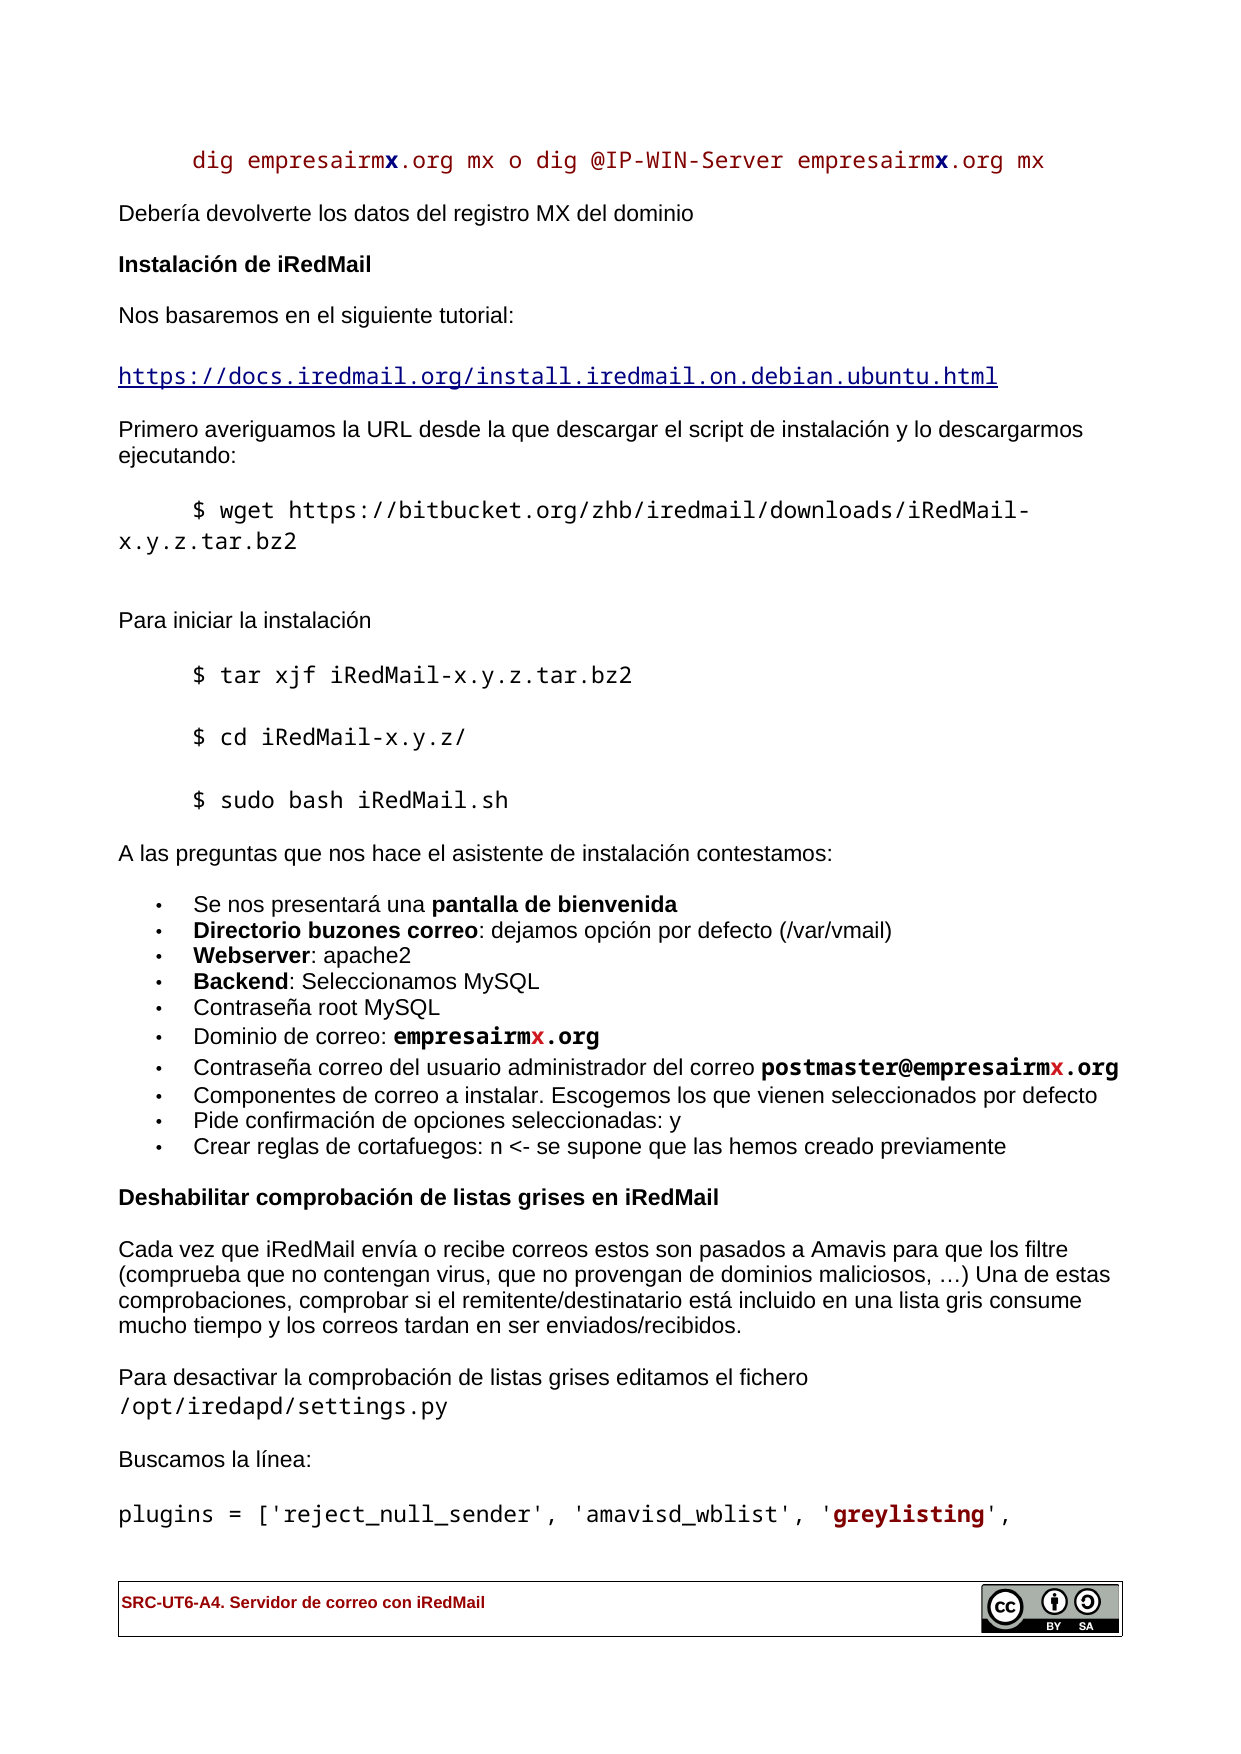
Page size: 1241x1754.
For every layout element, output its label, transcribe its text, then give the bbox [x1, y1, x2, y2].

list Se nos presentará una pantalla de bienvenida [156, 892, 1122, 917]
text Para iniciar la instalación [118, 607, 1122, 633]
text dig empresairmx.org mx o dig @IP-WIN-Server empresairmx.org mx [192, 144, 1122, 175]
text Cada vez que iRedMail envía o recibe correos estos son pasados a Amavis para que los filtre (comprueba que no contengan virus, que no provengan de dominios maliciosos, …) Una de estas comprobaciones, comprobar si el remitente/destinatario está incluido en una lista gris consume mucho tiempo y los correos tardan en ser enviados/recibidos. [118, 1236, 1122, 1339]
list Webserver: apache2 [156, 943, 1122, 969]
list Contraseña correo del usuario administrador del correo postmaster@empresairmx.org [156, 1051, 1122, 1082]
text Nos basaremos en el siguiente tutorial: [118, 303, 1122, 329]
text $ tar xjf iRedMail-x.y.z.tar.bz2 [118, 659, 1122, 690]
list Directorio buzones correo: dejamos opción por defecto (/var/vmail) [156, 917, 1122, 943]
text Para desactivar la comprobación de listas grises editamos el fichero /opt/iredapd/settings.py [118, 1364, 1122, 1421]
list Backend: Seleccionamos MySQL [156, 969, 1122, 994]
list Componentes de correo a instalar. Escogemos los que vienen seleccionados por defecto [156, 1082, 1122, 1108]
text A las preguntas que nos hace el asistente de instalación contestamos: [118, 841, 1122, 866]
list Dominio de correo: empresairmx.org [156, 1020, 1122, 1051]
text https://docs.iredmail.org/install.iredmail.on.debian.ubuntu.html [118, 360, 1122, 391]
text Deshabilitar comprobación de listas grises en iRedMail [118, 1185, 1122, 1211]
text plugins = ['reject_null_sender', 'amavisd_wblist', 'greylisting', [118, 1498, 1122, 1529]
list Contraseña root MySQL [156, 994, 1122, 1020]
text Debería devolverte los datos del registro MX del dominio [118, 201, 1122, 226]
picture [981, 1584, 1119, 1633]
text $ wget https://bitbucket.org/zhb/iredmail/downloads/iRedMail-x.y.z.tar.bz2 [118, 494, 1122, 556]
list Pide confirmación de opciones seleccionadas: y [156, 1108, 1122, 1134]
list Crear reglas de cortafuegos: n <- se supone que las hemos creado previamente [156, 1134, 1122, 1159]
text $ cd iRedMail-x.y.z/ [118, 721, 1122, 752]
text Primero averiguamos la URL desde la que descargar el script de instalación y lo descargarmos ejecutando: [118, 417, 1122, 468]
text $ sudo bash iRedMail.sh [118, 784, 1122, 815]
text Buscamos la línea: [118, 1447, 1122, 1472]
text Instalación de iRedMail [118, 252, 1122, 277]
